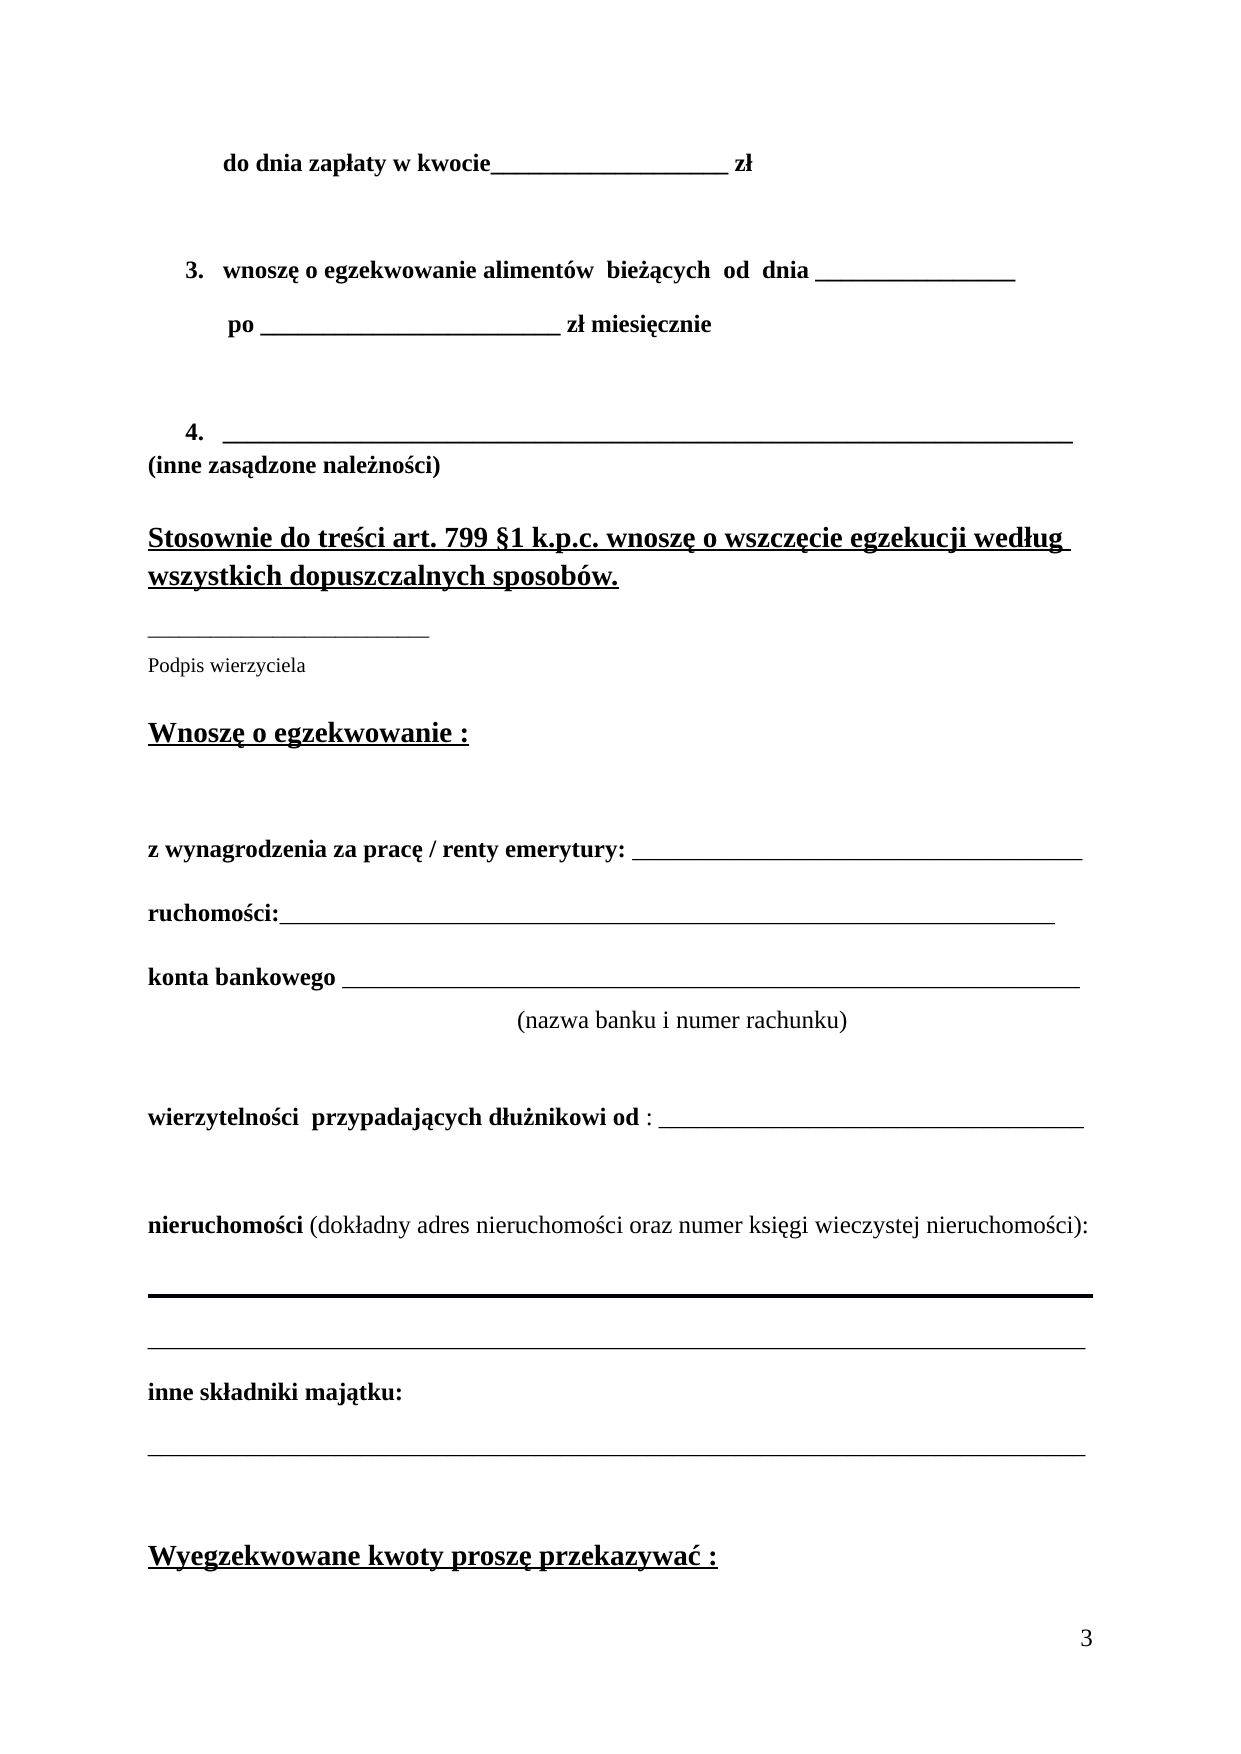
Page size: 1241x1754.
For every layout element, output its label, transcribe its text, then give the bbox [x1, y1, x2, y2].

text z wynagrodzenia za pracę / renty emerytury: ____________________________________ [148, 834, 1093, 863]
text ___________________________________________________________________________ [148, 1323, 1093, 1351]
text inne składniki majątku: [148, 1377, 1093, 1405]
text Podpis wierzyciela [148, 640, 1093, 677]
text nieruchomości (dokładny adres nieruchomości oraz numer księgi wieczystej nieruchomości): [148, 1210, 1093, 1238]
text wierzytelności przypadających dłużnikowi od : __________________________________ [148, 1102, 1093, 1131]
text po ________________________ zł miesięcznie [148, 309, 1093, 338]
text (inne zasądzone należności) [148, 450, 1093, 479]
text ___________________________________________________________________________ [148, 1430, 1093, 1459]
list ____________________________________________________________________ [185, 417, 1093, 446]
list wnoszę o egzekwowanie alimentów bieżących od dnia ________________ [185, 255, 1093, 284]
text ruchomości:______________________________________________________________ [148, 898, 1093, 927]
list do dnia zapłaty w kwocie___________________ zł [223, 148, 1093, 176]
text Stosownie do treści art. 799 §1 k.p.c. wnoszę o wszczęcie egzekucji według wszystkich dopuszczalnych sposobów. [148, 516, 1093, 592]
text konta bankowego ___________________________________________________________ [148, 962, 1093, 991]
text Wyegzekwowane kwoty proszę przekazywać : [148, 1538, 1093, 1572]
text Wnoszę o egzekwowanie : [148, 715, 1093, 749]
text ___________________________ [148, 616, 1093, 640]
text (nazwa banku i numer rachunku) [148, 1005, 1093, 1034]
